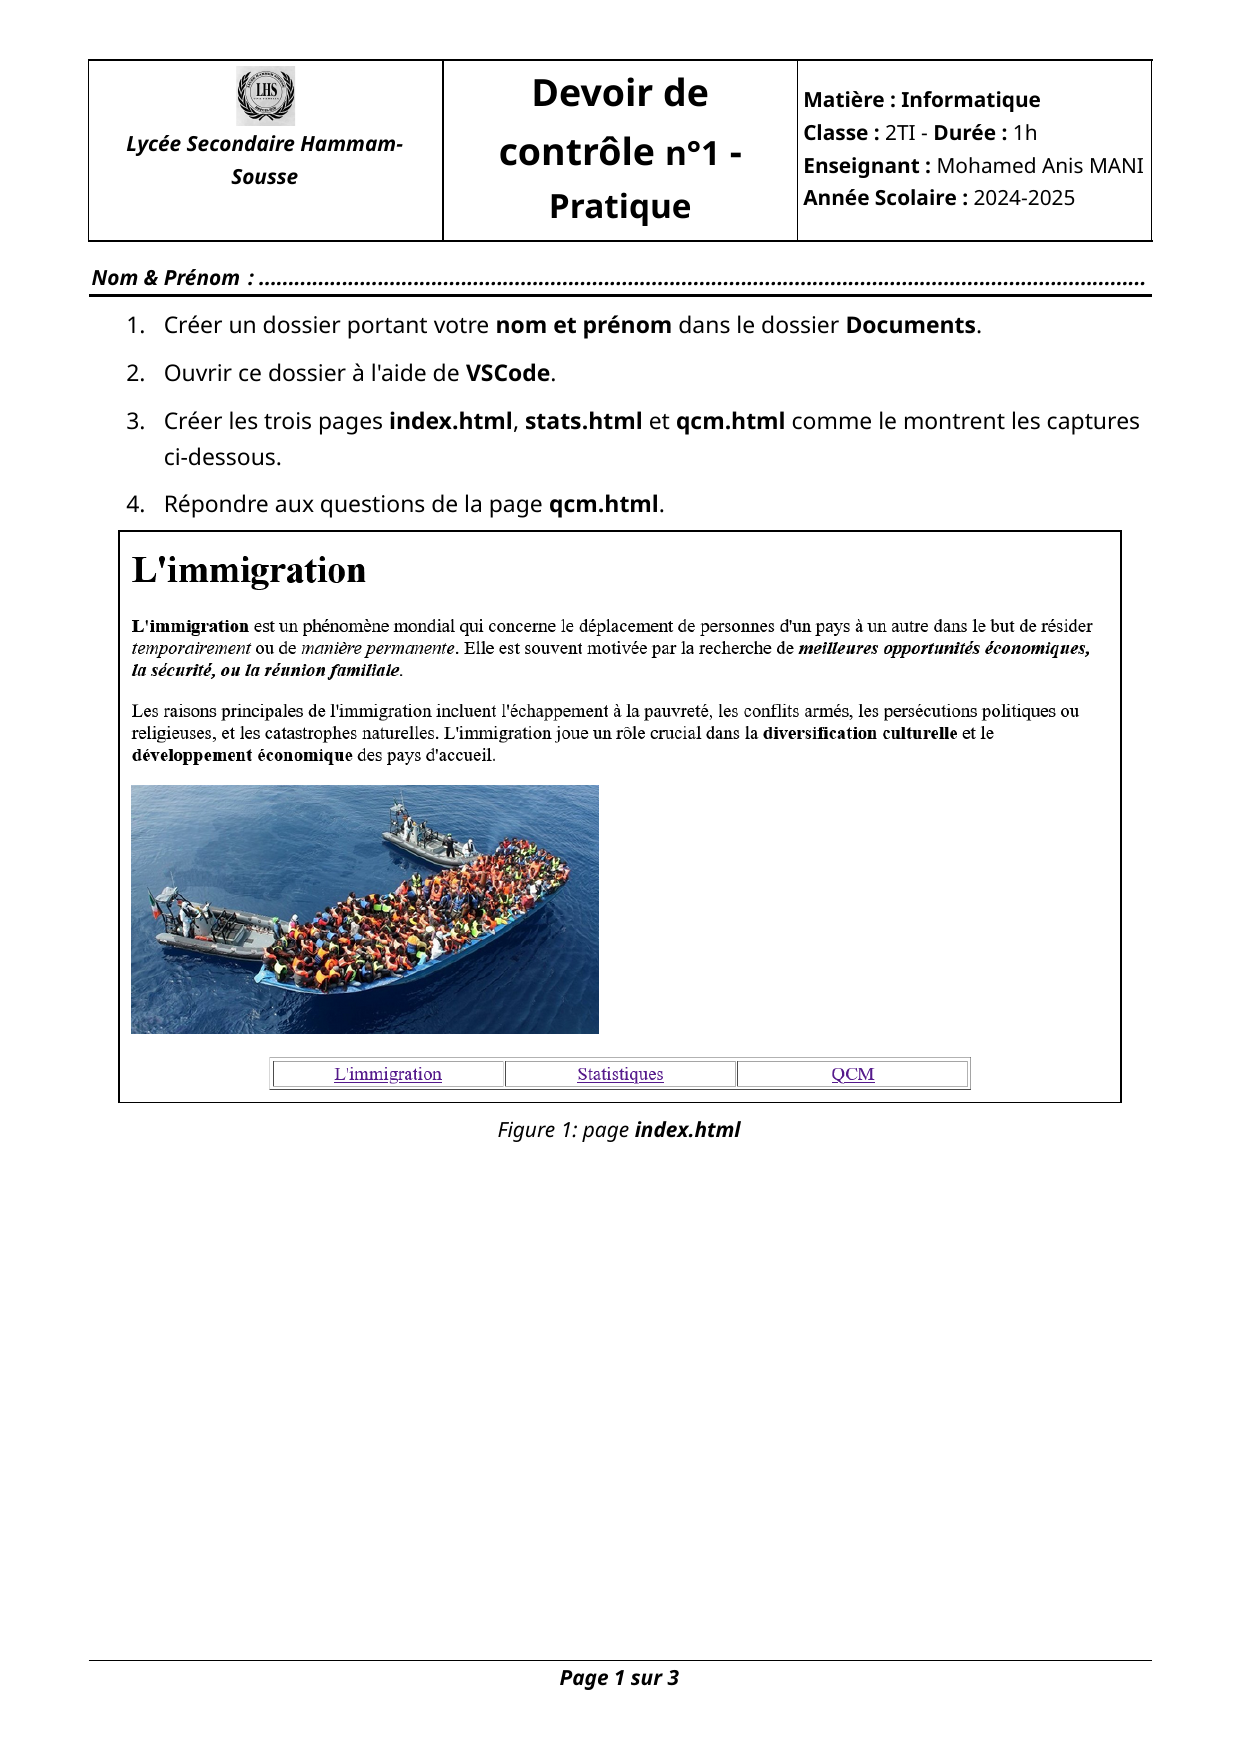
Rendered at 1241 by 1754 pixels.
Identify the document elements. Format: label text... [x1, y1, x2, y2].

list Créer les trois pages index.html, stats.html et qcm.html comme le montrent les captures ci-dessous. [126, 404, 1152, 472]
text Figure 1: page index.html [88, 1116, 1152, 1144]
list Créer un dossier portant votre nom et prénom dans le dossier Documents. [126, 309, 1152, 340]
list Ouvrir ce dossier à l'aide de VSCode. [126, 357, 1152, 388]
list Répondre aux questions de la page qcm.html. [126, 488, 1152, 519]
picture [122, 534, 1118, 1099]
